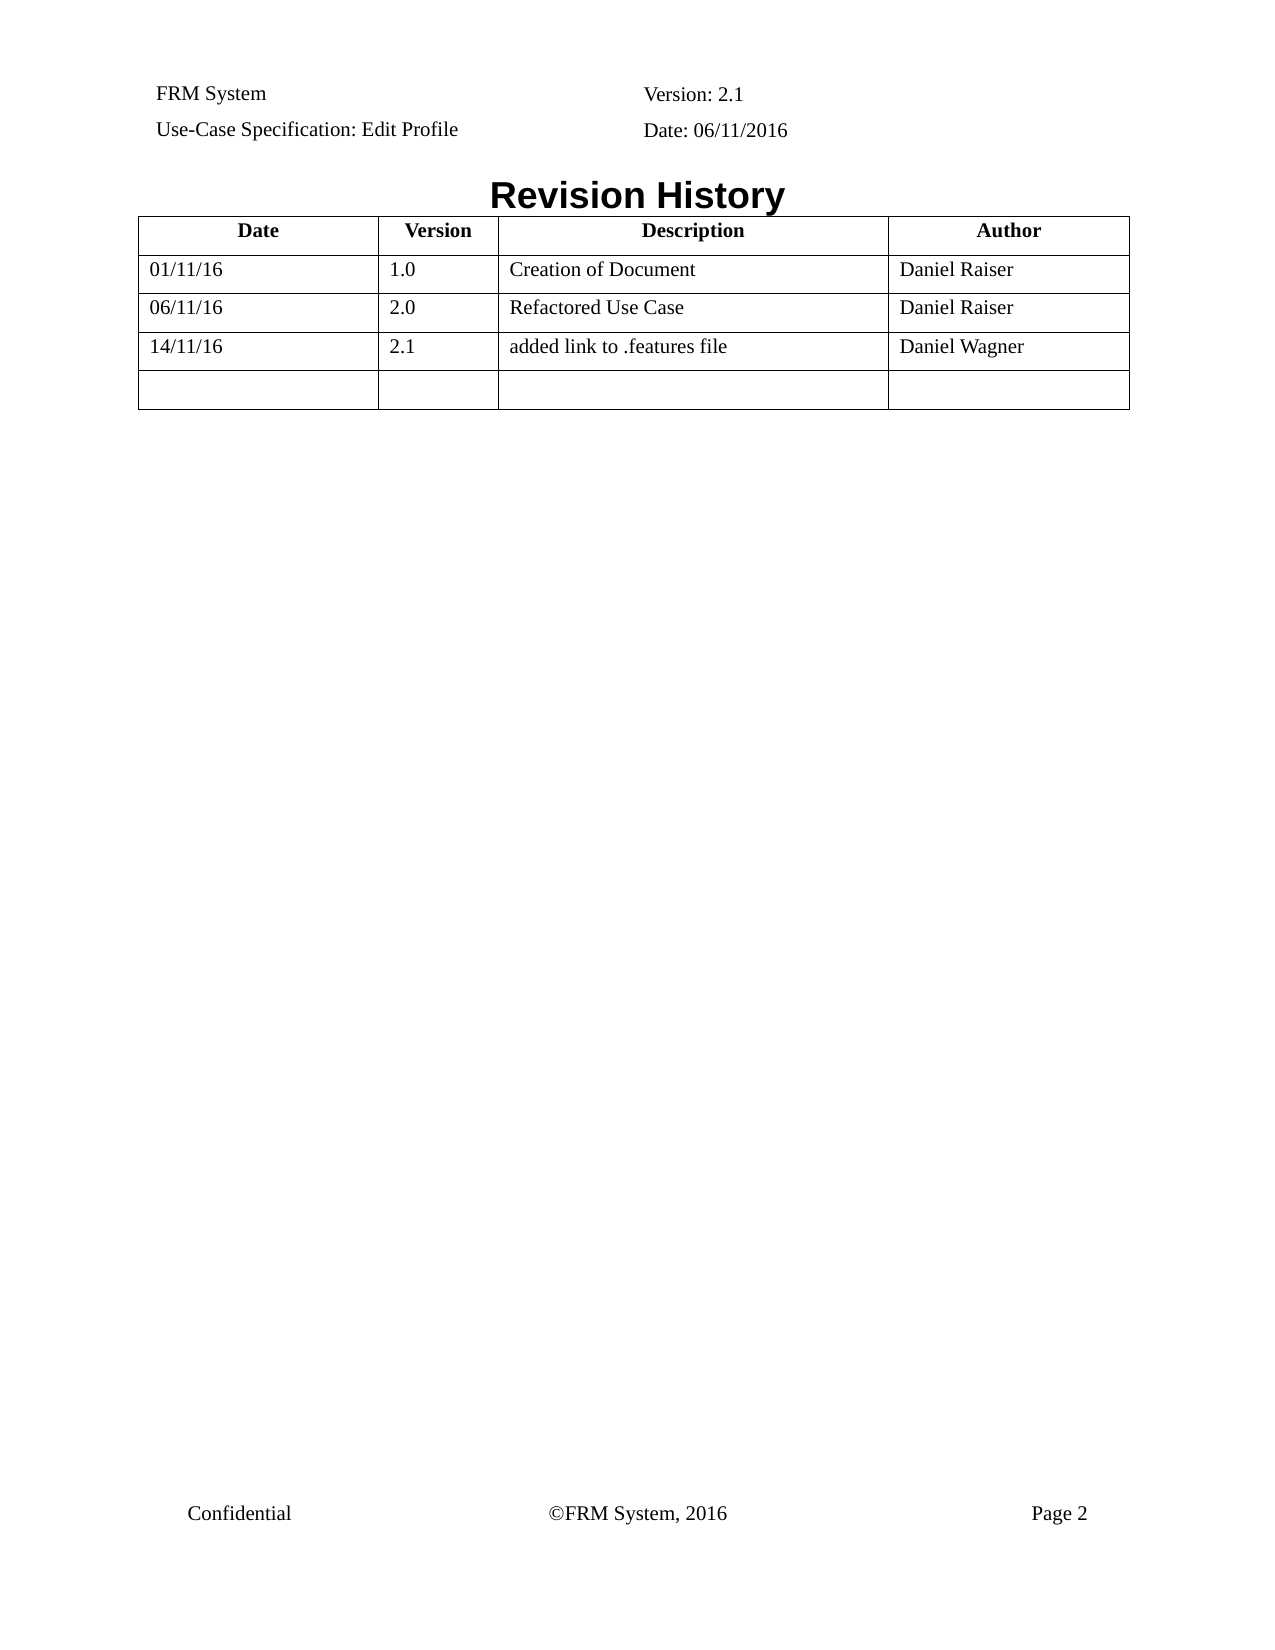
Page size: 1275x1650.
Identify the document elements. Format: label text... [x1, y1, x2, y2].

table_cell Daniel Raiser [889, 294, 1129, 332]
table_header Date [139, 217, 378, 254]
text Revision History [150, 173, 1125, 216]
table_cell 2.1 [379, 333, 498, 370]
table_cell Refactored Use Case [499, 294, 888, 332]
table_cell [499, 371, 888, 409]
table_cell Daniel Raiser [889, 256, 1129, 293]
table_cell 14/11/16 [139, 333, 378, 370]
table_header Description [499, 217, 888, 254]
table_cell added link to .features file [499, 333, 888, 370]
table_cell 01/11/16 [139, 256, 378, 293]
table_header Version [379, 217, 498, 254]
table_header Author [889, 217, 1129, 254]
table_cell Daniel Wagner [889, 333, 1129, 370]
table_cell 1.0 [379, 256, 498, 293]
table_cell 06/11/16 [139, 294, 378, 332]
table_cell [889, 371, 1129, 409]
table_cell Creation of Document [499, 256, 888, 293]
table_cell [379, 371, 498, 409]
table_cell [139, 371, 378, 409]
table_cell 2.0 [379, 294, 498, 332]
